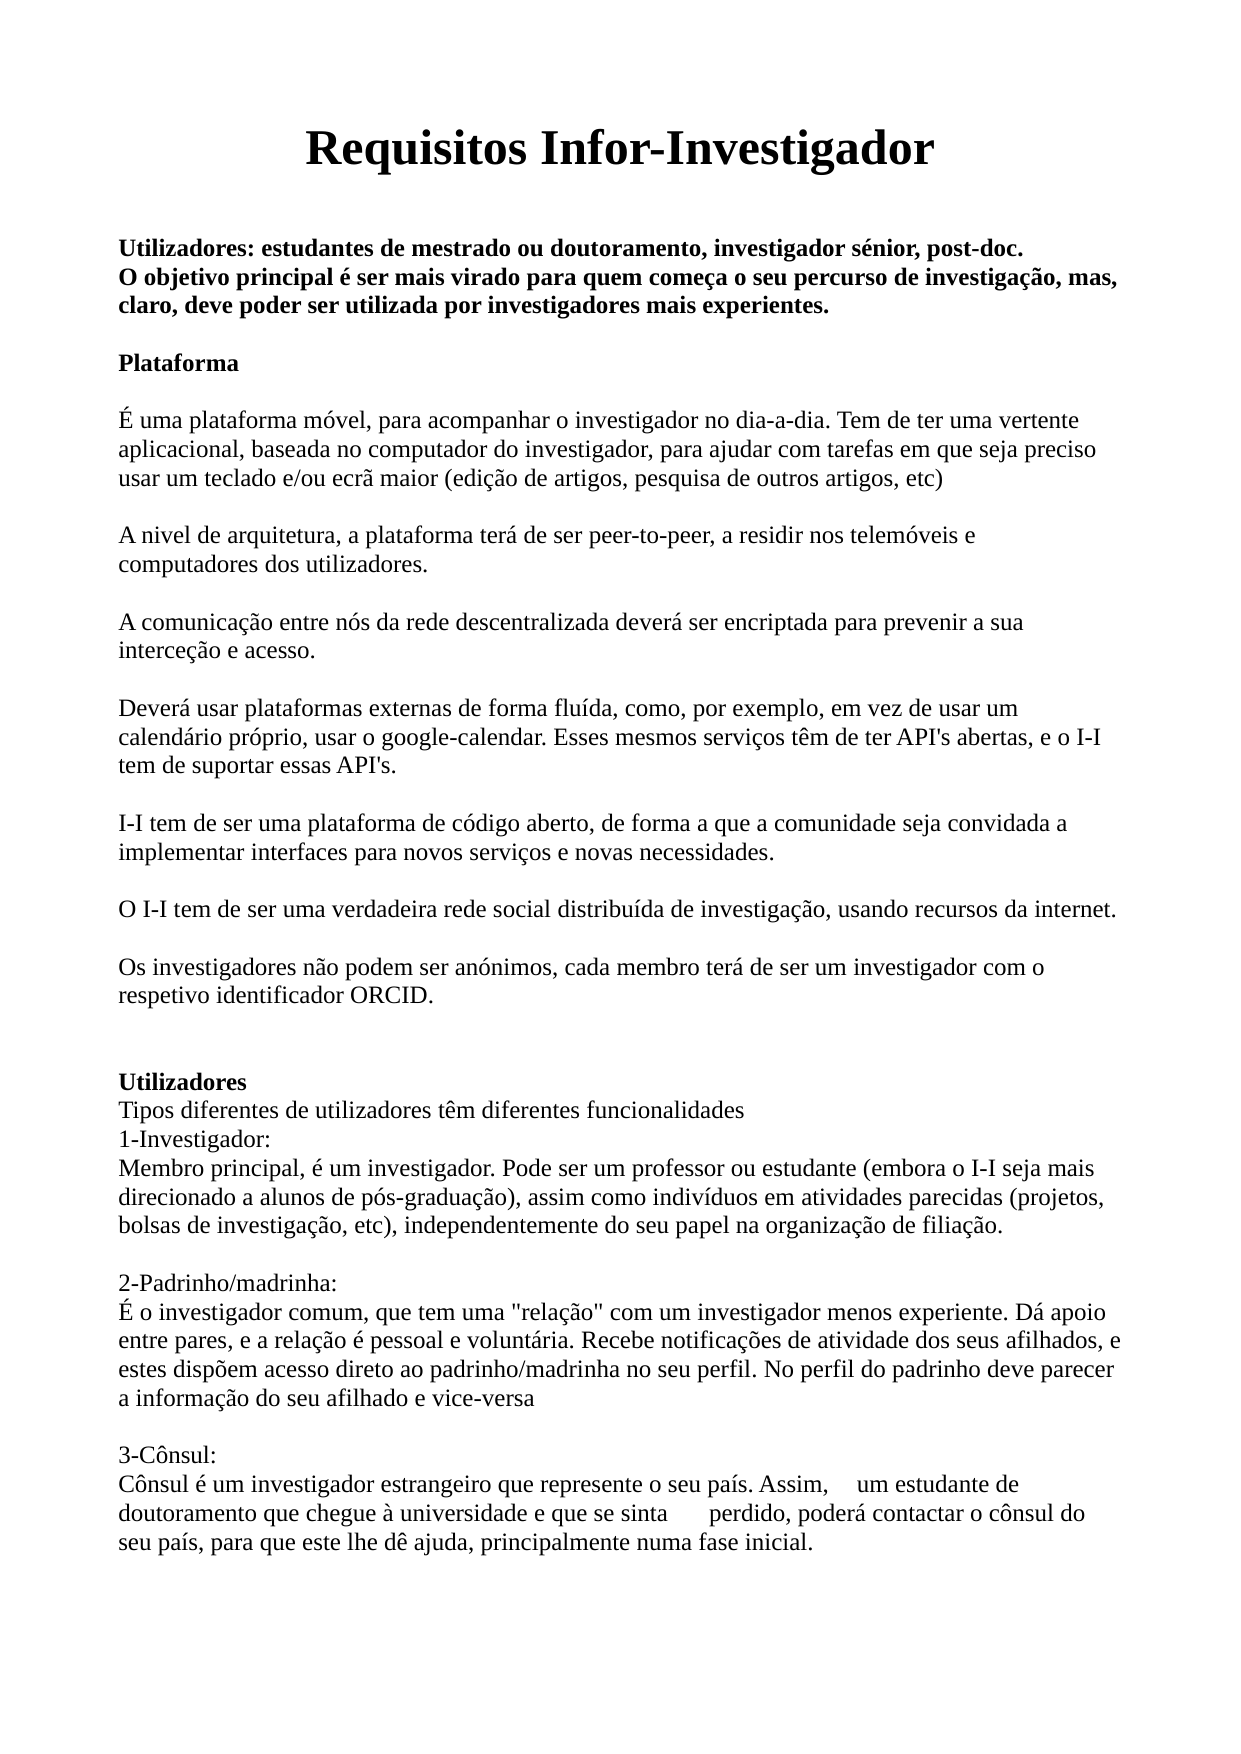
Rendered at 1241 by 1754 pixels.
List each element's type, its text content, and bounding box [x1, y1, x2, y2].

text É o investigador comum, que tem uma "relação" com um investigador menos experiente. Dá apoio entre pares, e a relação é pessoal e voluntária. Recebe notificações de atividade dos seus afilhados, e estes dispõem acesso direto ao padrinho/madrinha no seu perfil. No perfil do padrinho deve parecer a informação do seu afilhado e vice-versa [118, 1297, 1122, 1412]
text Utilizadores: estudantes de mestrado ou doutoramento, investigador sénior, post-doc. [118, 233, 1122, 262]
text É uma plataforma móvel, para acompanhar o investigador no dia-a-dia. Tem de ter uma vertente aplicacional, baseada no computador do investigador, para ajudar com tarefas em que seja preciso usar um teclado e/ou ecrã maior (edição de artigos, pesquisa de outros artigos, etc) [118, 406, 1122, 492]
text Membro principal, é um investigador. Pode ser um professor ou estudante (embora o I-I seja mais direcionado a alunos de pós-graduação), assim como indivíduos em atividades parecidas (projetos, bolsas de investigação, etc), independentemente do seu papel na organização de filiação. [118, 1153, 1122, 1239]
text 1-Investigador: [118, 1124, 1122, 1153]
text Tipos diferentes de utilizadores têm diferentes funcionalidades [118, 1096, 1122, 1124]
text O objetivo principal é ser mais virado para quem começa o seu percurso de investigação, mas, claro, deve poder ser utilizada por investigadores mais experientes. [118, 262, 1122, 319]
text 3-Cônsul: [118, 1441, 1122, 1469]
text Utilizadores [118, 1067, 1122, 1096]
text O I-I tem de ser uma verdadeira rede social distribuída de investigação, usando recursos da internet. [118, 894, 1122, 923]
text Deverá usar plataformas externas de forma fluída, como, por exemplo, em vez de usar um calendário próprio, usar o google-calendar. Esses mesmos serviços têm de ter API's abertas, e o I-I tem de suportar essas API's. [118, 693, 1122, 779]
text Os investigadores não podem ser anónimos, cada membro terá de ser um investigador com o respetivo identificador ORCID. [118, 952, 1122, 1009]
text A comunicação entre nós da rede descentralizada deverá ser encriptada para prevenir a sua interceção e acesso. [118, 607, 1122, 664]
text I-I tem de ser uma plataforma de código aberto, de forma a que a comunidade seja convidada a implementar interfaces para novos serviços e novas necessidades. [118, 808, 1122, 866]
text Cônsul é um investigador estrangeiro que represente o seu país. Assim, um estudante de doutoramento que chegue à universidade e que se sinta perdido, poderá contactar o cônsul do seu país, para que este lhe dê ajuda, principalmente numa fase inicial. [118, 1469, 1122, 1556]
text Requisitos Infor-Investigador [118, 118, 1122, 176]
text A nivel de arquitetura, a plataforma terá de ser peer-to-peer, a residir nos telemóveis e computadores dos utilizadores. [118, 521, 1122, 578]
text 2-Padrinho/madrinha: [118, 1268, 1122, 1297]
text Plataforma [118, 348, 1122, 377]
